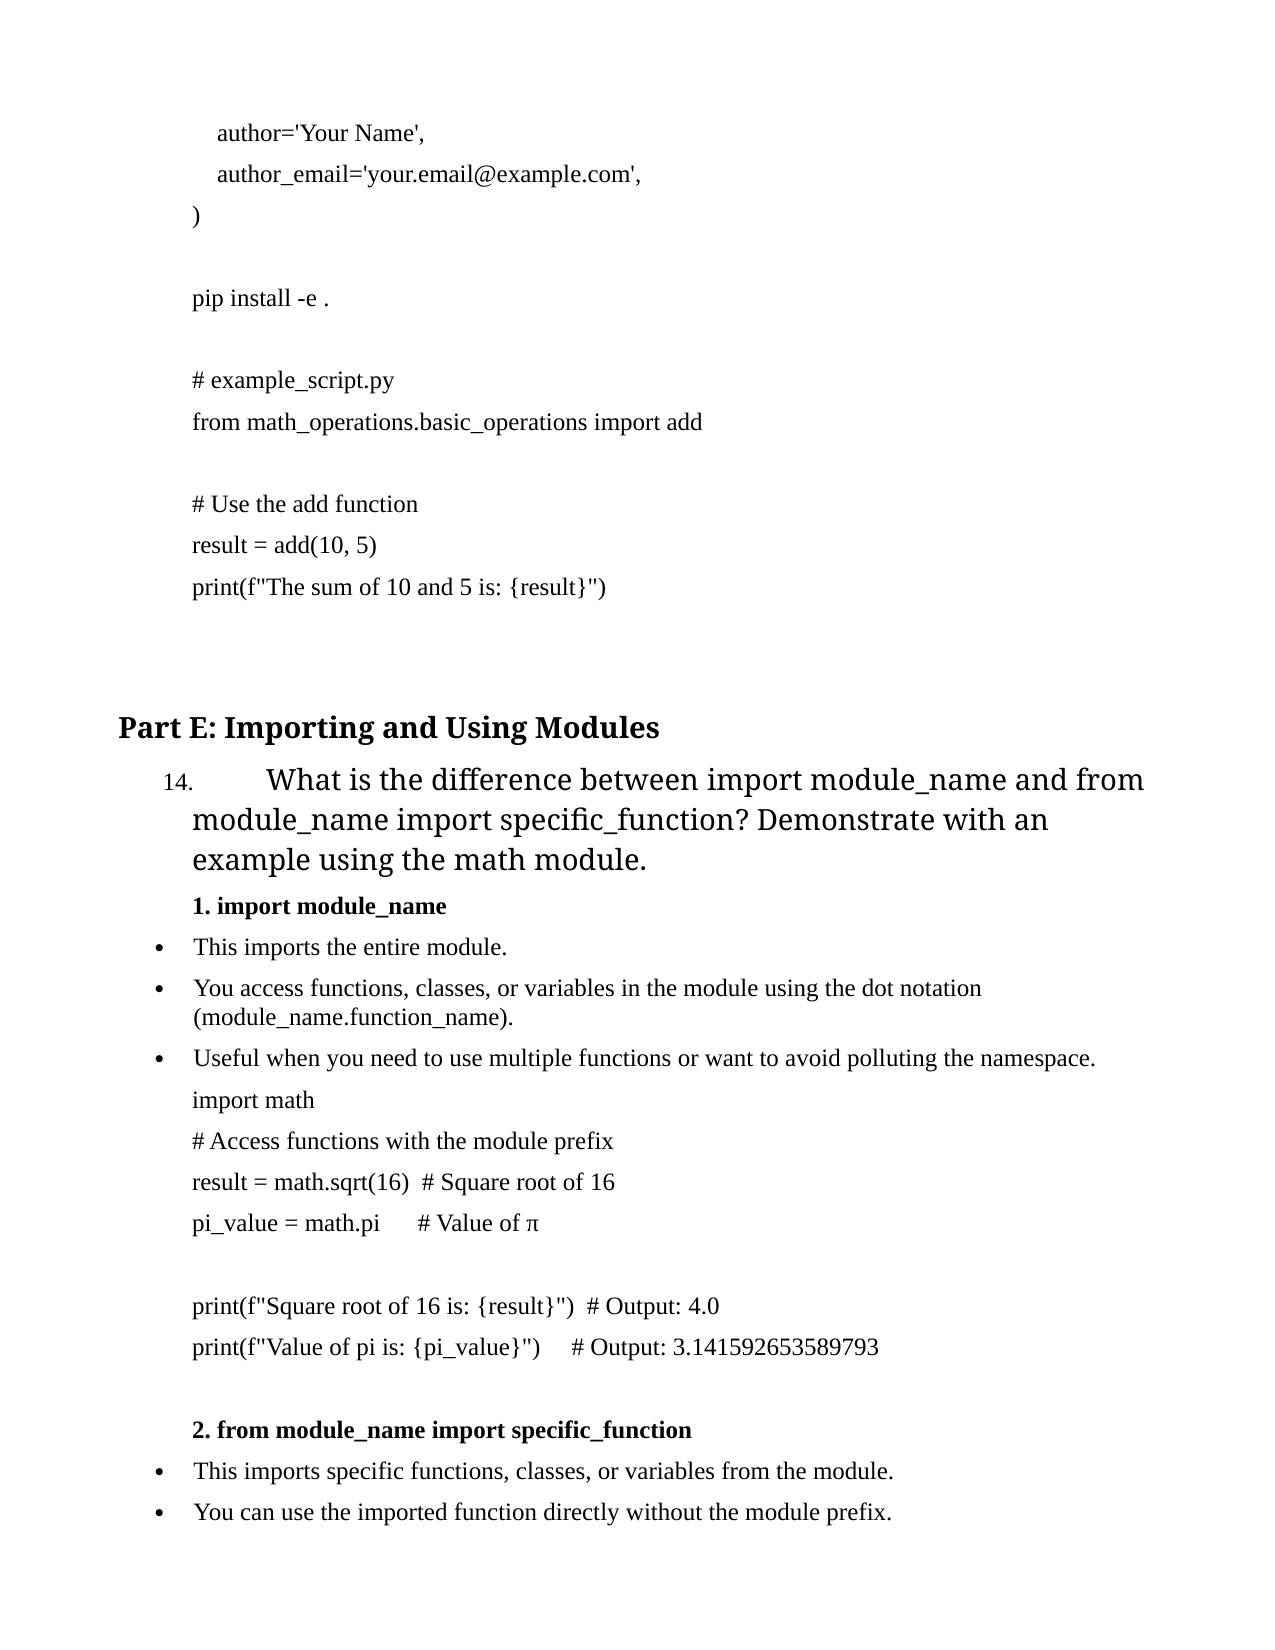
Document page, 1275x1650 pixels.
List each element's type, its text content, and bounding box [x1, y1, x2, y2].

list Useful when you need to use multiple functions or want to avoid polluting the namespace. [156, 1043, 1157, 1072]
list What is the difference between import module_name and from module_name import specific_function? Demonstrate with an example using the math module. [162, 759, 1157, 878]
list You can use the imported function directly without the module prefix. [156, 1497, 1157, 1526]
text print(f"The sum of 10 and 5 is: {result}") [192, 572, 1157, 601]
text result = add(10, 5) [192, 531, 1157, 559]
text author_email='your.email@example.com', [192, 159, 1157, 188]
list This imports specific functions, classes, or variables from the module. [156, 1456, 1157, 1485]
text pip install -e . [192, 283, 1157, 312]
text 1. import module_name [192, 891, 1157, 920]
text pi_value = math.pi # Value of π [192, 1208, 1157, 1237]
list This imports the entire module. [156, 932, 1157, 961]
list You access functions, classes, or variables in the module using the dot notation (module_name.function_name). [156, 973, 1157, 1031]
text import math [192, 1085, 1157, 1113]
text 2. from module_name import specific_function [192, 1415, 1157, 1443]
text print(f"Value of pi is: {pi_value}") # Output: 3.141592653589793 [192, 1332, 1157, 1361]
text # Access functions with the module prefix [192, 1126, 1157, 1155]
text # example_script.py [192, 366, 1157, 394]
text print(f"Square root of 16 is: {result}") # Output: 4.0 [192, 1291, 1157, 1320]
text result = math.sqrt(16) # Square root of 16 [192, 1167, 1157, 1196]
text ) [192, 201, 1157, 229]
text from math_operations.basic_operations import add [192, 407, 1157, 436]
text author='Your Name', [192, 118, 1157, 147]
text # Use the add function [192, 489, 1157, 518]
subtitle Part E: Importing and Using Modules [118, 707, 1157, 747]
